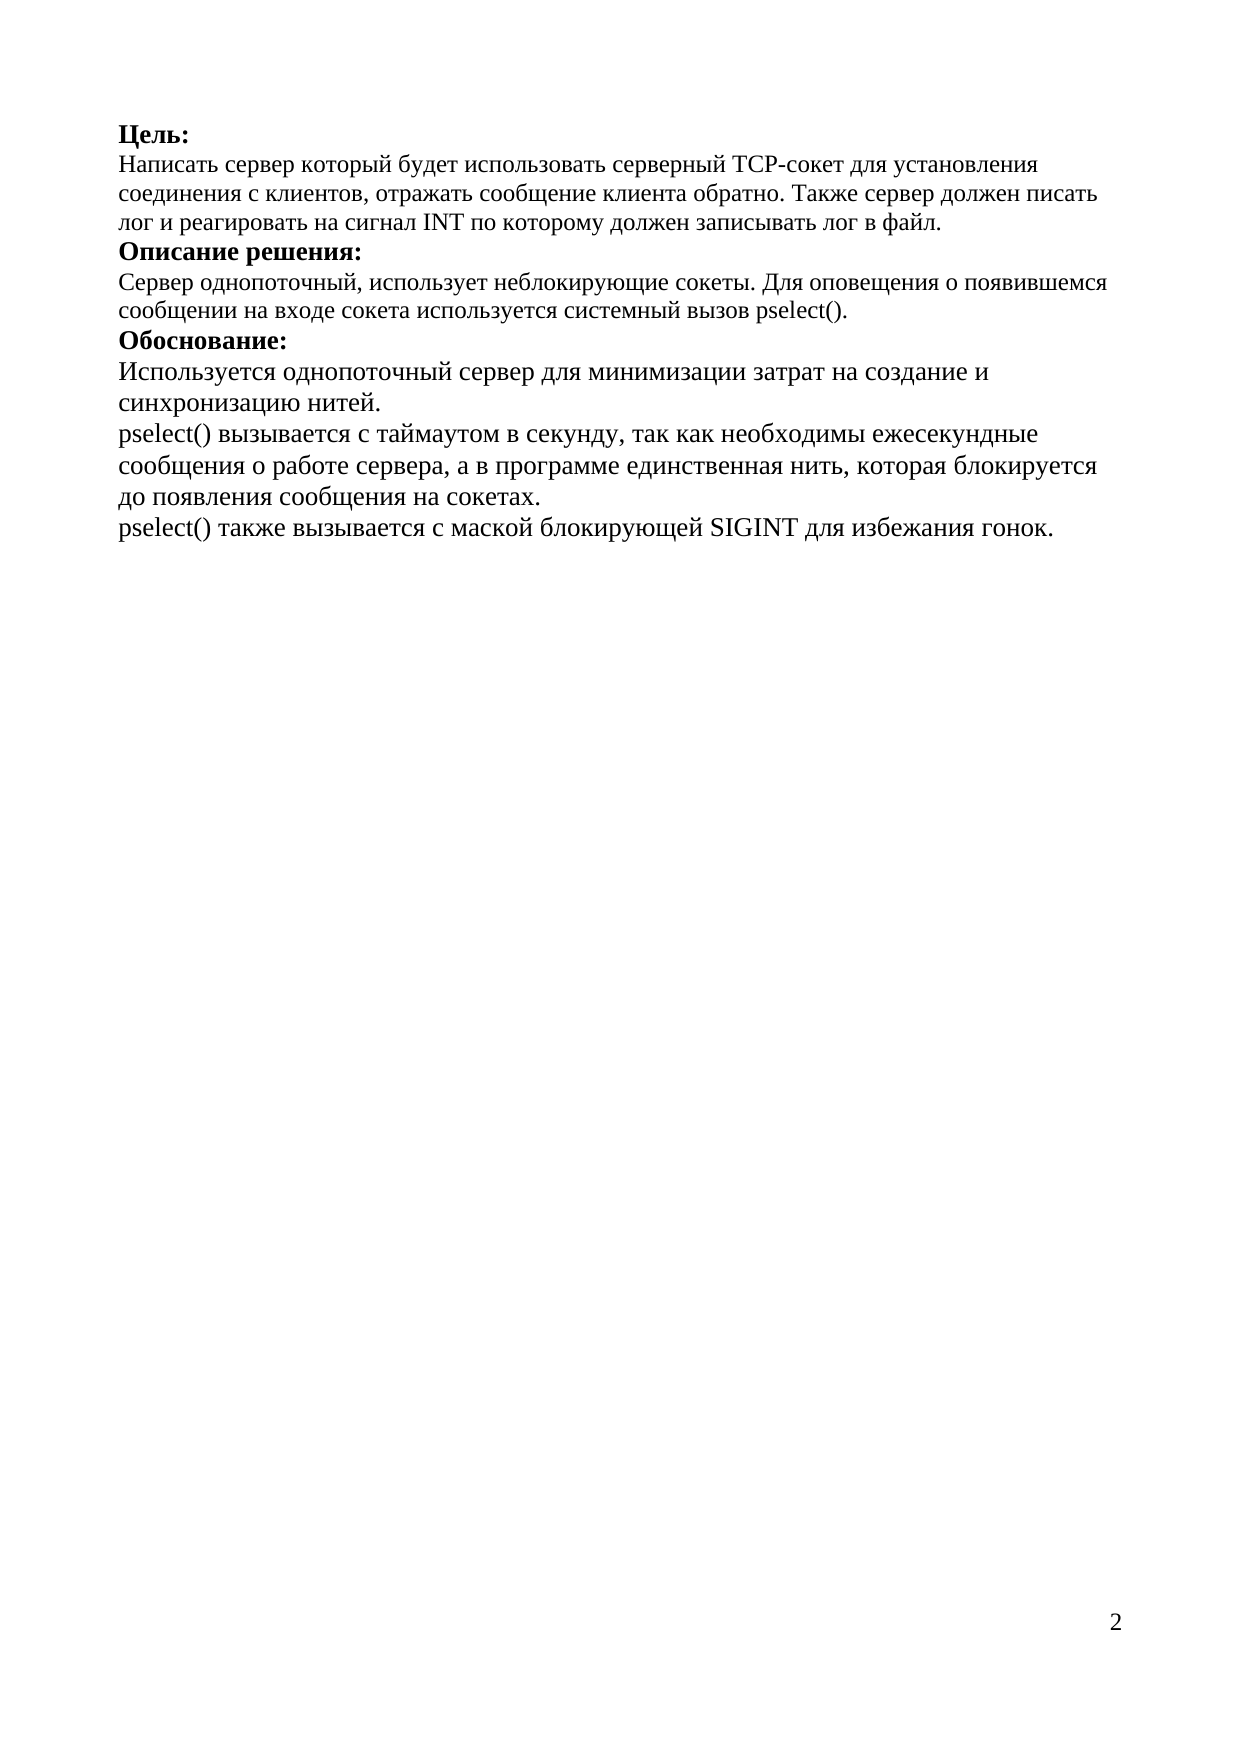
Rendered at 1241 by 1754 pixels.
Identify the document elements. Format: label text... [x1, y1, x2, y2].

text pselect() вызывается с таймаутом в секунду, так как необходимы ежесекундные сообщения о работе сервера, а в программе единственная нить, которая блокируется до появления сообщения на сокетах. [118, 418, 1122, 511]
text Сервер однопоточный, использует неблокирующие сокеты. Для оповещения о появившемся сообщении на входе сокета используется системный вызов pselect(). [118, 267, 1122, 324]
text Обоснование: [118, 324, 1122, 355]
text Описание решения: [118, 236, 1122, 267]
text pselect() также вызывается с маской блокирующей SIGINT для избежания гонок. [118, 511, 1122, 542]
text Написать сервер который будет использовать серверный TCP-сокет для установления соединения с клиентов, отражать сообщение клиента обратно. Также сервер должен писать лог и реагировать на сигнал INT по которому должен записывать лог в файл. [118, 149, 1122, 236]
text Используется однопоточный сервер для минимизации затрат на создание и синхронизацию нитей. [118, 355, 1122, 418]
text Цель: [118, 118, 1122, 149]
